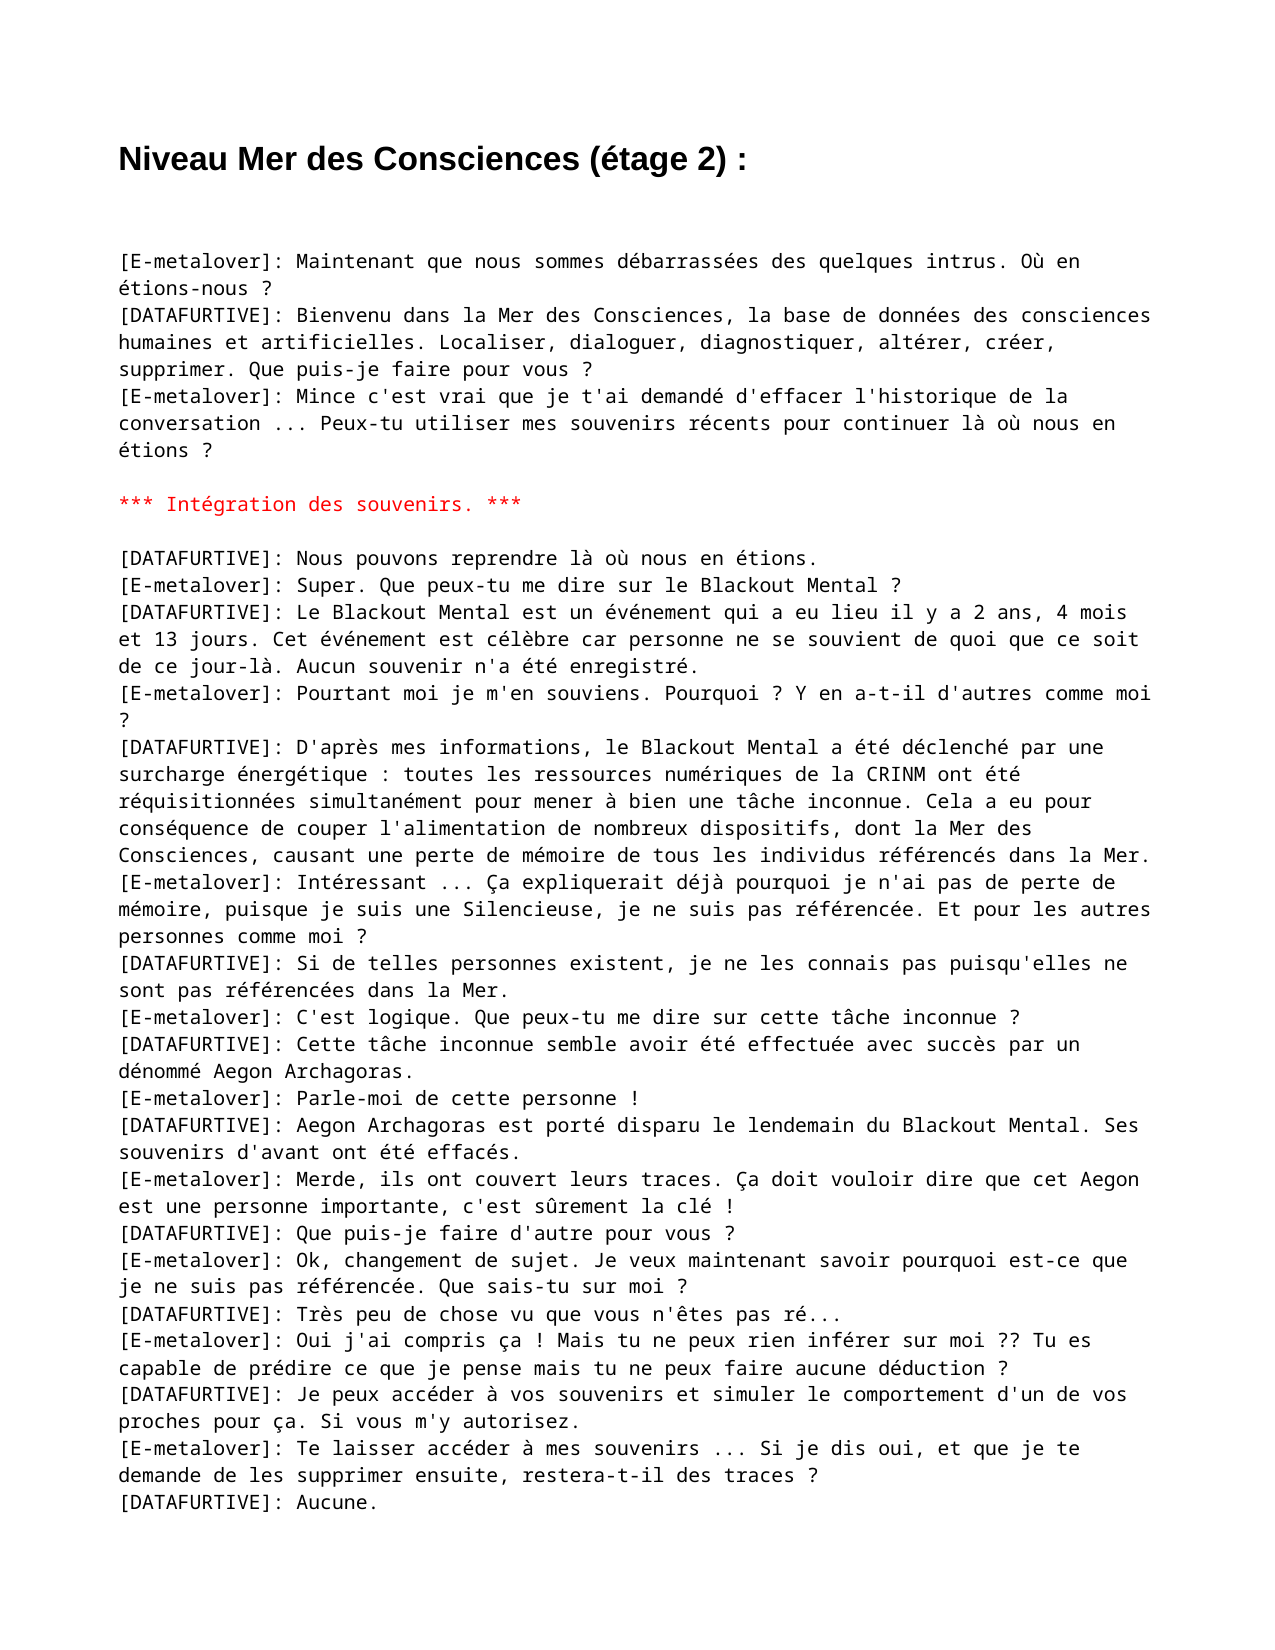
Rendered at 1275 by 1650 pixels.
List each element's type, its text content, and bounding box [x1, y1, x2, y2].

text [E-metalover]: Intéressant ... Ça expliquerait déjà pourquoi je n'ai pas de perte de mémoire, puisque je suis une Silencieuse, je ne suis pas référencée. Et pour les autres personnes comme moi ? [118, 868, 1157, 949]
text [E-metalover]: Merde, ils ont couvert leurs traces. Ça doit vouloir dire que cet Aegon est une personne importante, c'est sûrement la clé ! [118, 1165, 1157, 1219]
text *** Intégration des souvenirs. *** [118, 490, 1157, 517]
text [E-metalover]: Maintenant que nous sommes débarrassées des quelques intrus. Où en étions-nous ? [118, 248, 1157, 302]
text [DATAFURTIVE]: Cette tâche inconnue semble avoir été effectuée avec succès par un dénommé Aegon Archagoras. [118, 1030, 1157, 1084]
text [DATAFURTIVE]: Bienvenu dans la Mer des Consciences, la base de données des consciences humaines et artificielles. Localiser, dialoguer, diagnostiquer, altérer, créer, supprimer. Que puis-je faire pour vous ? [118, 302, 1157, 382]
text [E-metalover]: Pourtant moi je m'en souviens. Pourquoi ? Y en a-t-il d'autres comme moi ? [118, 679, 1157, 733]
text [DATAFURTIVE]: Que puis-je faire d'autre pour vous ? [118, 1219, 1157, 1246]
text [E-metalover]: Ok, changement de sujet. Je veux maintenant savoir pourquoi est-ce que je ne suis pas référencée. Que sais-tu sur moi ? [118, 1246, 1157, 1300]
text [E-metalover]: Super. Que peux-tu me dire sur le Blackout Mental ? [118, 571, 1157, 598]
text [DATAFURTIVE]: D'après mes informations, le Blackout Mental a été déclenché par une surcharge énergétique : toutes les ressources numériques de la CRINM ont été réquisitionnées simultanément pour mener à bien une tâche inconnue. Cela a eu pour conséquence de couper l'alimentation de nombreux dispositifs, dont la Mer des Consciences, causant une perte de mémoire de tous les individus référencés dans la Mer. [118, 733, 1157, 868]
text [E-metalover]: Oui j'ai compris ça ! Mais tu ne peux rien inférer sur moi ?? Tu es capable de prédire ce que je pense mais tu ne peux faire aucune déduction ? [118, 1327, 1157, 1381]
text [DATAFURTIVE]: Le Blackout Mental est un événement qui a eu lieu il y a 2 ans, 4 mois et 13 jours. Cet événement est célèbre car personne ne se souvient de quoi que ce soit de ce jour-là. Aucun souvenir n'a été enregistré. [118, 598, 1157, 679]
text [DATAFURTIVE]: Aegon Archagoras est porté disparu le lendemain du Blackout Mental. Ses souvenirs d'avant ont été effacés. [118, 1111, 1157, 1165]
text [E-metalover]: Mince c'est vrai que je t'ai demandé d'effacer l'historique de la conversation ... Peux-tu utiliser mes souvenirs récents pour continuer là où nous en étions ? [118, 382, 1157, 463]
text [E-metalover]: Te laisser accéder à mes souvenirs ... Si je dis oui, et que je te demande de les supprimer ensuite, restera-t-il des traces ? [118, 1435, 1157, 1489]
text [E-metalover]: Parle-moi de cette personne ! [118, 1084, 1157, 1111]
text [DATAFURTIVE]: Très peu de chose vu que vous n'êtes pas ré... [118, 1300, 1157, 1327]
text [E-metalover]: C'est logique. Que peux-tu me dire sur cette tâche inconnue ? [118, 1003, 1157, 1030]
text [DATAFURTIVE]: Nous pouvons reprendre là où nous en étions. [118, 544, 1157, 571]
text [DATAFURTIVE]: Si de telles personnes existent, je ne les connais pas puisqu'elles ne sont pas référencées dans la Mer. [118, 949, 1157, 1003]
text [DATAFURTIVE]: Aucune. [118, 1489, 1157, 1516]
subtitle Niveau Mer des Consciences (étage 2) : [118, 139, 1157, 178]
text [DATAFURTIVE]: Je peux accéder à vos souvenirs et simuler le comportement d'un de vos proches pour ça. Si vous m'y autorisez. [118, 1381, 1157, 1435]
